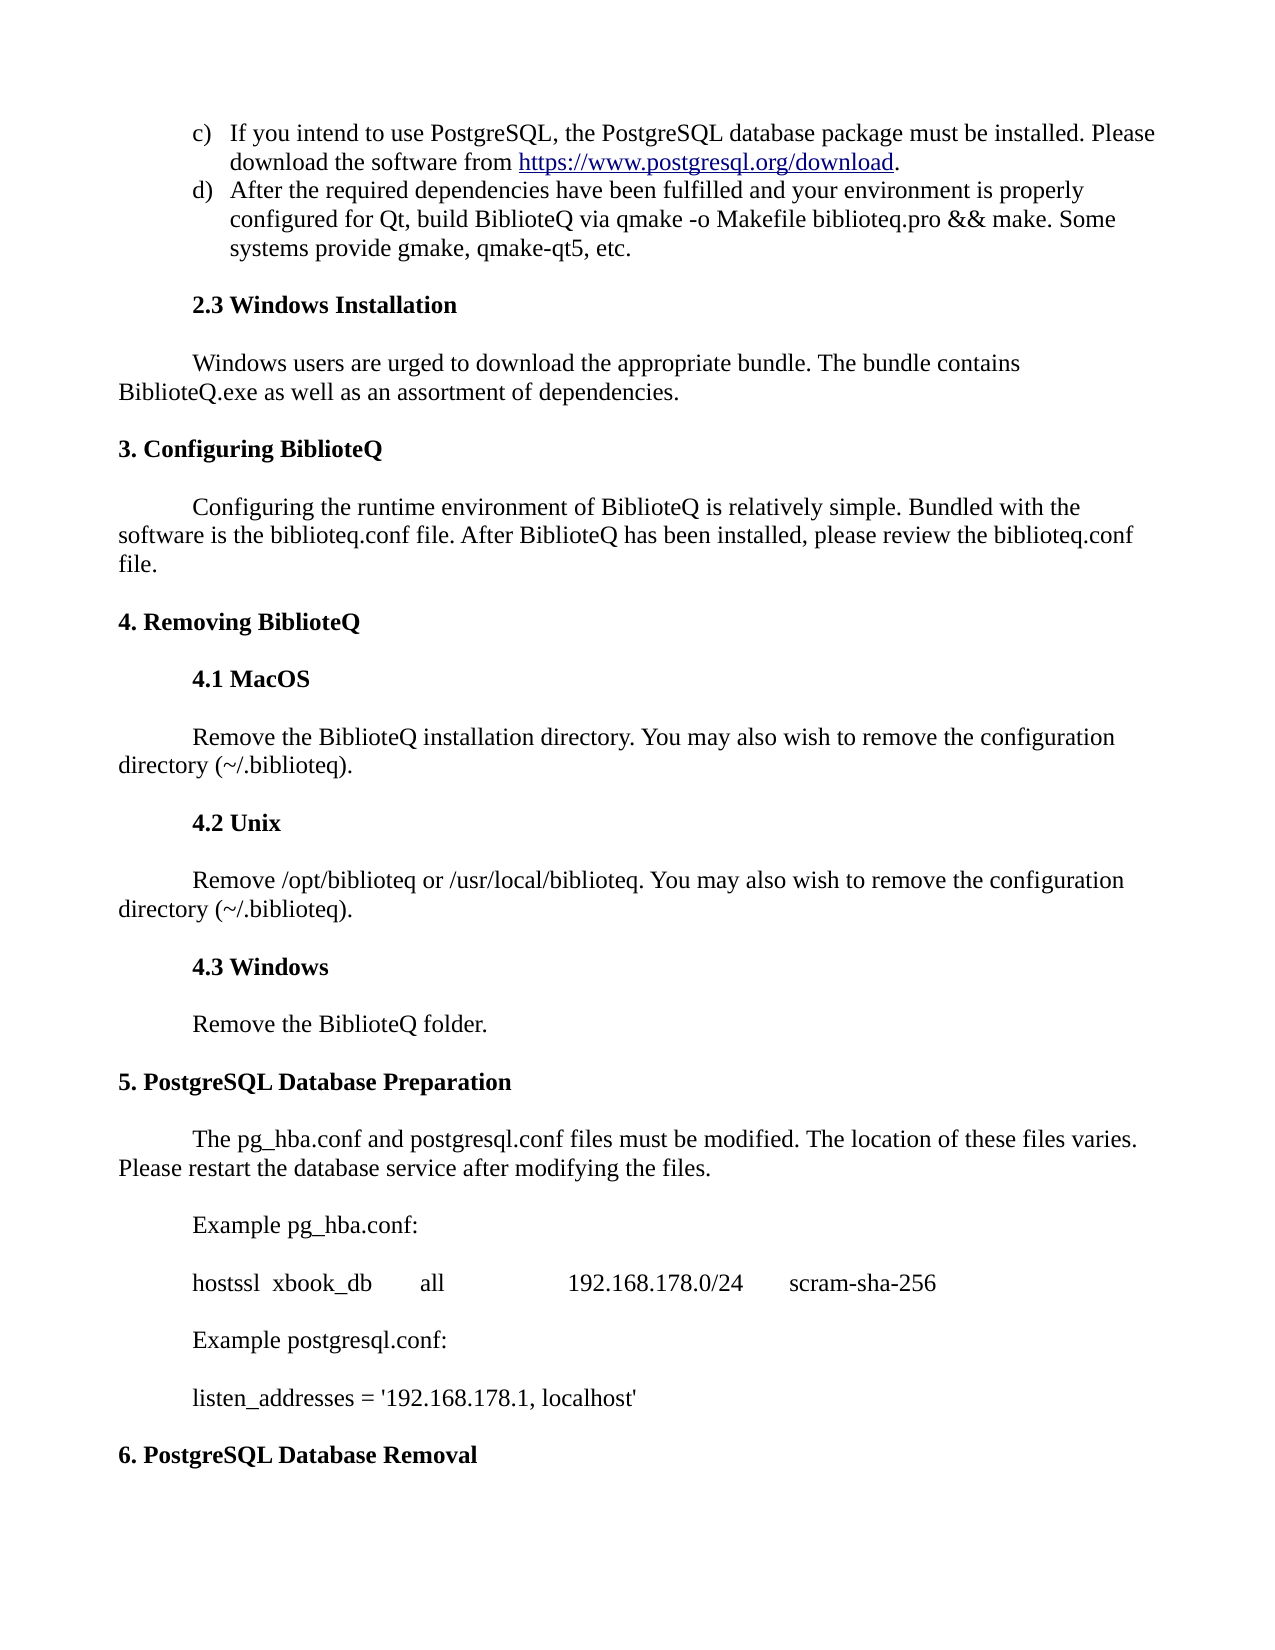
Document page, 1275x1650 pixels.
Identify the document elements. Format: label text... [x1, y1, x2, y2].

list After the required dependencies have been fulfilled and your environment is properly configured for Qt, build BiblioteQ via qmake -o Makefile biblioteq.pro && make. Some systems provide gmake, qmake-qt5, etc. [192, 176, 1157, 262]
text Windows users are urged to download the appropriate bundle. The bundle contains BiblioteQ.exe as well as an assortment of dependencies. [118, 348, 1157, 406]
text Example pg_hba.conf: [118, 1211, 1157, 1239]
text 5. PostgreSQL Database Preparation [118, 1067, 1157, 1096]
text Remove the BiblioteQ installation directory. You may also wish to remove the configuration directory (~/.biblioteq). [118, 722, 1157, 779]
list If you intend to use PostgreSQL, the PostgreSQL database package must be installed. Please download the software from https://www.postgresql.org/download. [192, 118, 1157, 176]
text 6. PostgreSQL Database Removal [118, 1441, 1157, 1469]
text hostssl xbook_db all 192.168.178.0/24 scram-sha-256 [118, 1268, 1157, 1297]
text 4.1 MacOS [118, 664, 1157, 693]
text 4.2 Unix [118, 808, 1157, 837]
text listen_addresses = '192.168.178.1, localhost' [118, 1383, 1157, 1412]
text 4.3 Windows [118, 952, 1157, 981]
text Remove /opt/biblioteq or /usr/local/biblioteq. You may also wish to remove the configuration directory (~/.biblioteq). [118, 866, 1157, 923]
text Example postgresql.conf: [118, 1326, 1157, 1354]
text 2.3 Windows Installation [118, 291, 1157, 319]
text Remove the BiblioteQ folder. [118, 1009, 1157, 1038]
text 3. Configuring BiblioteQ [118, 434, 1157, 463]
text The pg_hba.conf and postgresql.conf files must be modified. The location of these files varies. Please restart the database service after modifying the files. [118, 1124, 1157, 1182]
text 4. Removing BiblioteQ [118, 607, 1157, 636]
text Configuring the runtime environment of BiblioteQ is relatively simple. Bundled with the software is the biblioteq.conf file. After BiblioteQ has been installed, please review the biblioteq.conf file. [118, 492, 1157, 578]
